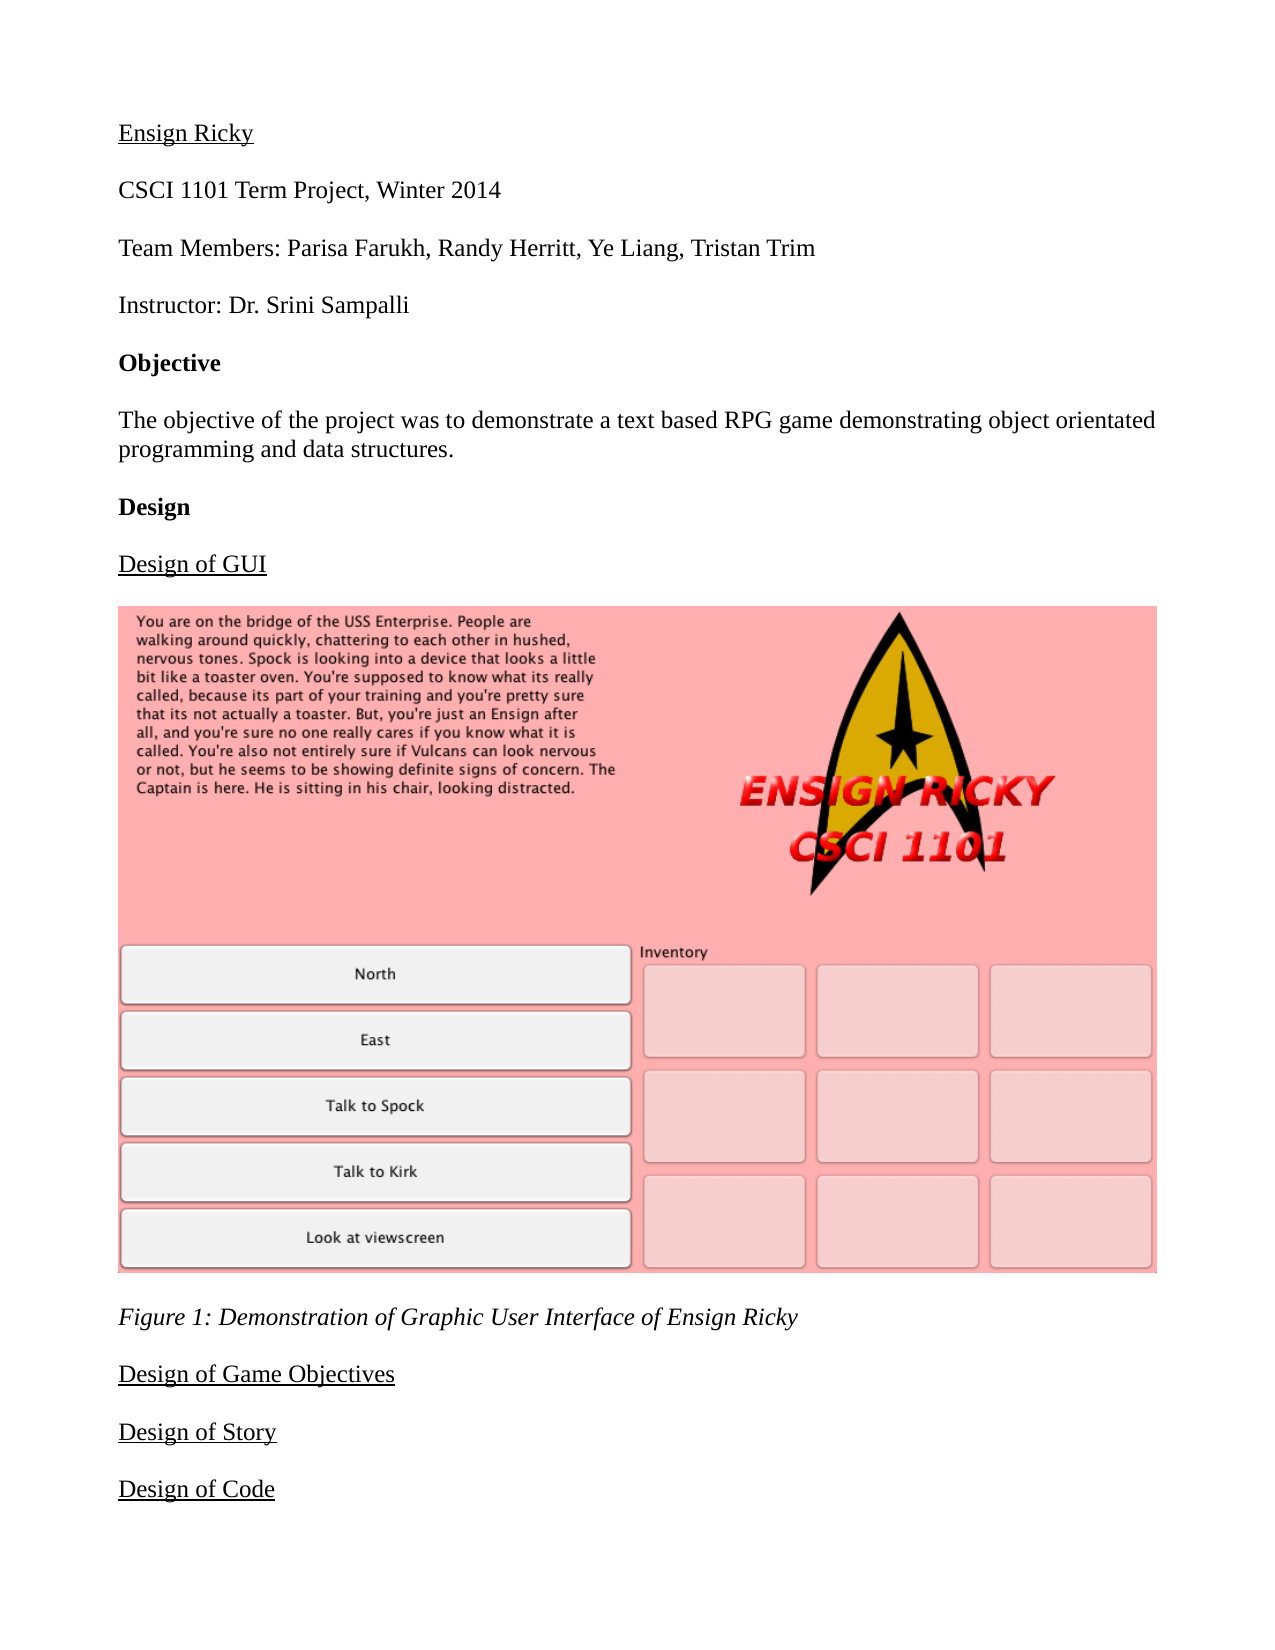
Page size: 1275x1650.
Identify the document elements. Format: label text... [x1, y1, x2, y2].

text Figure 1: Demonstration of Graphic User Interface of Ensign Ricky [118, 1302, 1157, 1330]
text Ensign Ricky [118, 118, 1157, 147]
text Team Members: Parisa Farukh, Randy Herritt, Ye Liang, Tristan Trim [118, 233, 1157, 262]
text Design of Code [118, 1474, 1157, 1503]
text Design [118, 492, 1157, 521]
text The objective of the project was to demonstrate a text based RPG game demonstrating object orientated programming and data structures. [118, 406, 1157, 463]
text Design of Story [118, 1417, 1157, 1445]
text Objective [118, 348, 1157, 377]
text Design of Game Objectives [118, 1359, 1157, 1388]
text CSCI 1101 Term Project, Winter 2014 [118, 176, 1157, 204]
text Design of GUI [118, 549, 1157, 578]
picture [118, 606, 1157, 1273]
text Instructor: Dr. Srini Sampalli [118, 291, 1157, 319]
